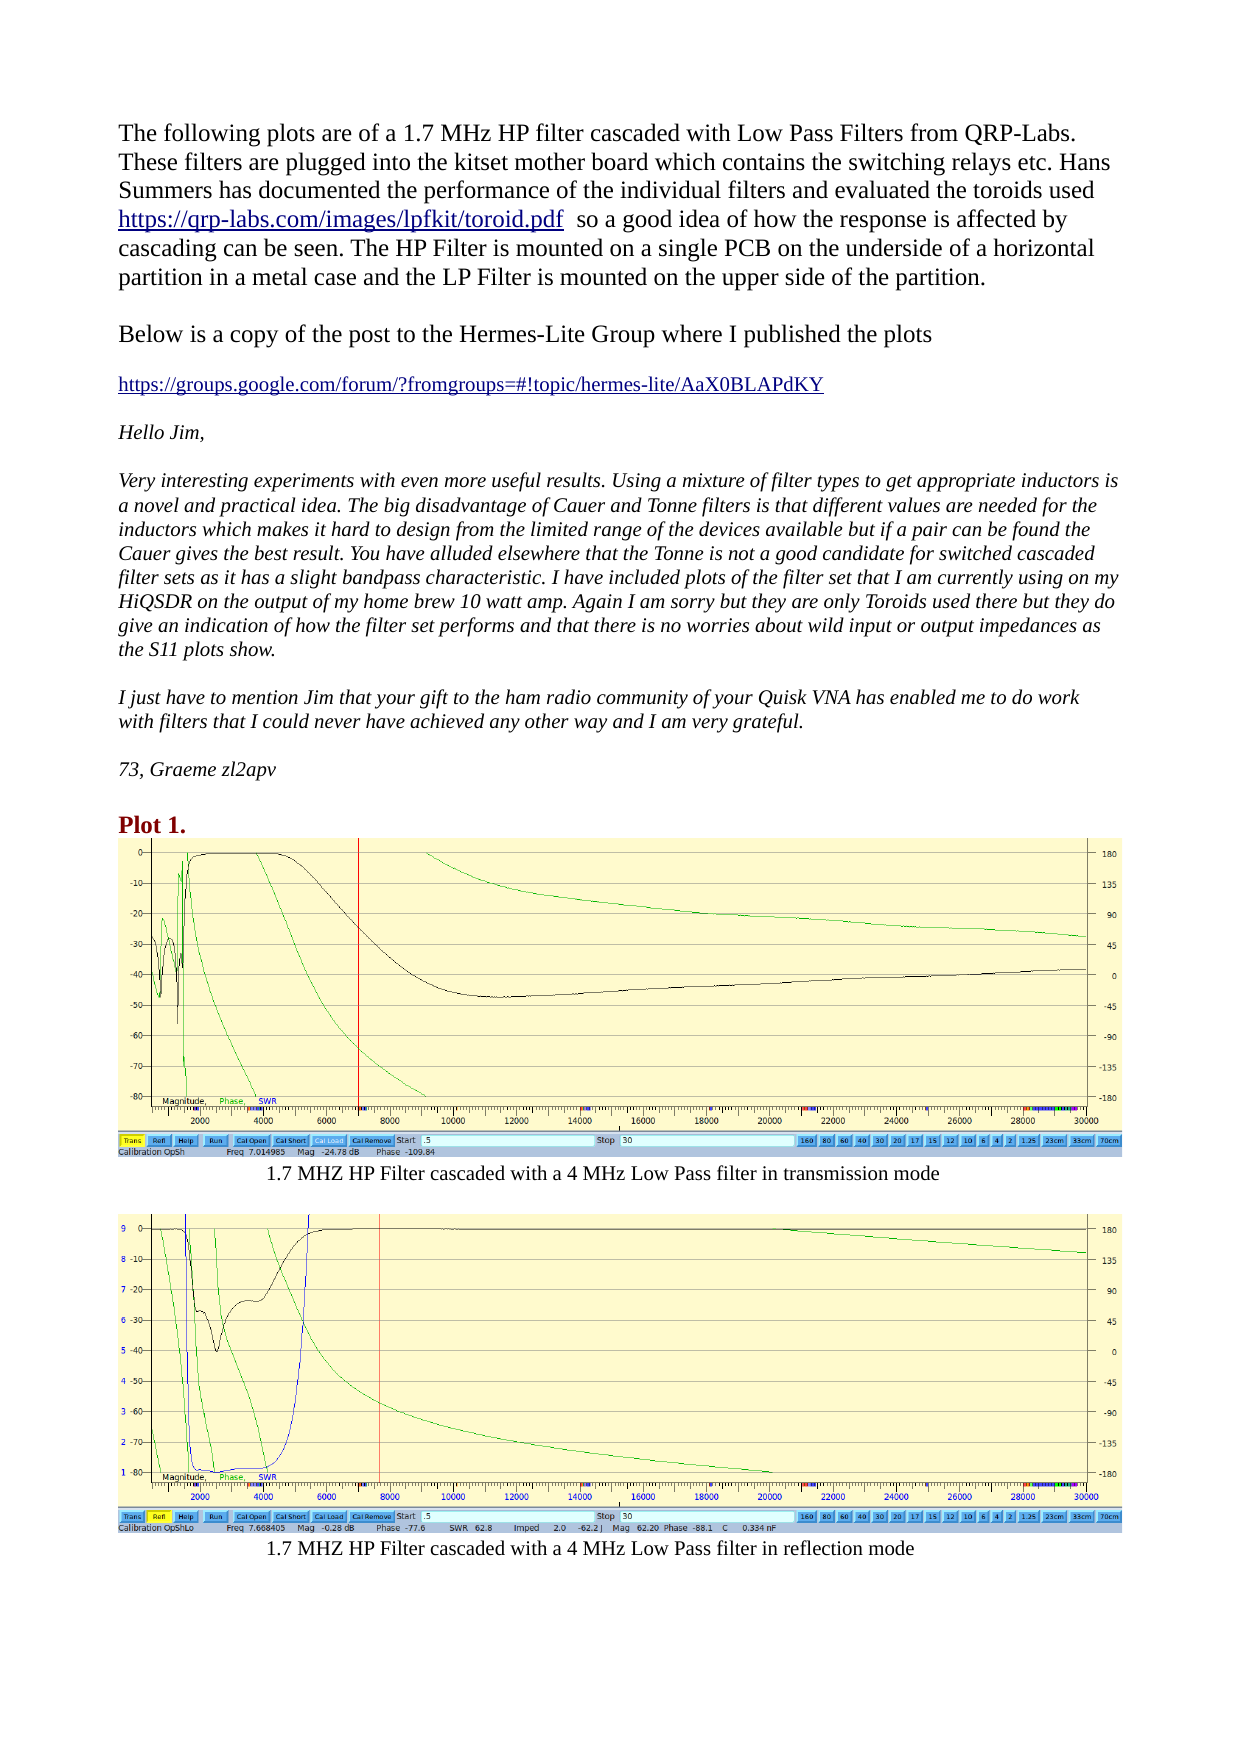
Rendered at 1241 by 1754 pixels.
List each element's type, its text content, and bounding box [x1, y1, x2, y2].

text 1.7 MHZ HP Filter cascaded with a 4 MHz Low Pass filter in reflection mode [118, 1533, 1122, 1561]
text https://groups.google.com/forum/?fromgroups=#!topic/hermes-lite/AaX0BLAPdKY [118, 372, 1122, 396]
text Below is a copy of the post to the Hermes-Lite Group where I published the plots [118, 319, 1122, 348]
picture [118, 838, 1123, 1157]
text 1.7 MHZ HP Filter cascaded with a 4 MHz Low Pass filter in transmission mode [118, 1157, 1122, 1186]
text Plot 1. [118, 810, 1122, 838]
picture [118, 1214, 1123, 1533]
text The following plots are of a 1.7 MHz HP filter cascaded with Low Pass Filters from QRP-Labs. These filters are plugged into the kitset mother board which contains the switching relays etc. Hans Summers has documented the performance of the individual filters and evaluated the toroids used https://qrp-labs.com/images/lpfkit/toroid.pdf so a good idea of how the response is affected by cascading can be seen. The HP Filter is mounted on a single PCB on the underside of a horizontal partition in a metal case and the LP Filter is mounted on the upper side of the partition. [118, 118, 1122, 291]
text Hello Jim, Very interesting experiments with even more useful results. Using a mixture of filter types to get appropriate inductors is a novel and practical idea. The big disadvantage of Cauer and Tonne filters is that different values are needed for the inductors which makes it hard to design from the limited range of the devices available but if a pair can be found the Cauer gives the best result. You have alluded elsewhere that the Tonne is not a good candidate for switched cascaded filter sets as it has a slight bandpass characteristic. I have included plots of the filter set that I am currently using on my HiQSDR on the output of my home brew 10 watt amp. Again I am sorry but they are only Toroids used there but they do give an indication of how the filter set performs and that there is no worries about wild input or output impedances as the S11 plots show. I just have to mention Jim that your gift to the ham radio community of your Quisk VNA has enabled me to do work with filters that I could never have achieved any other way and I am very grateful. 73, Graeme zl2apv [118, 420, 1122, 781]
